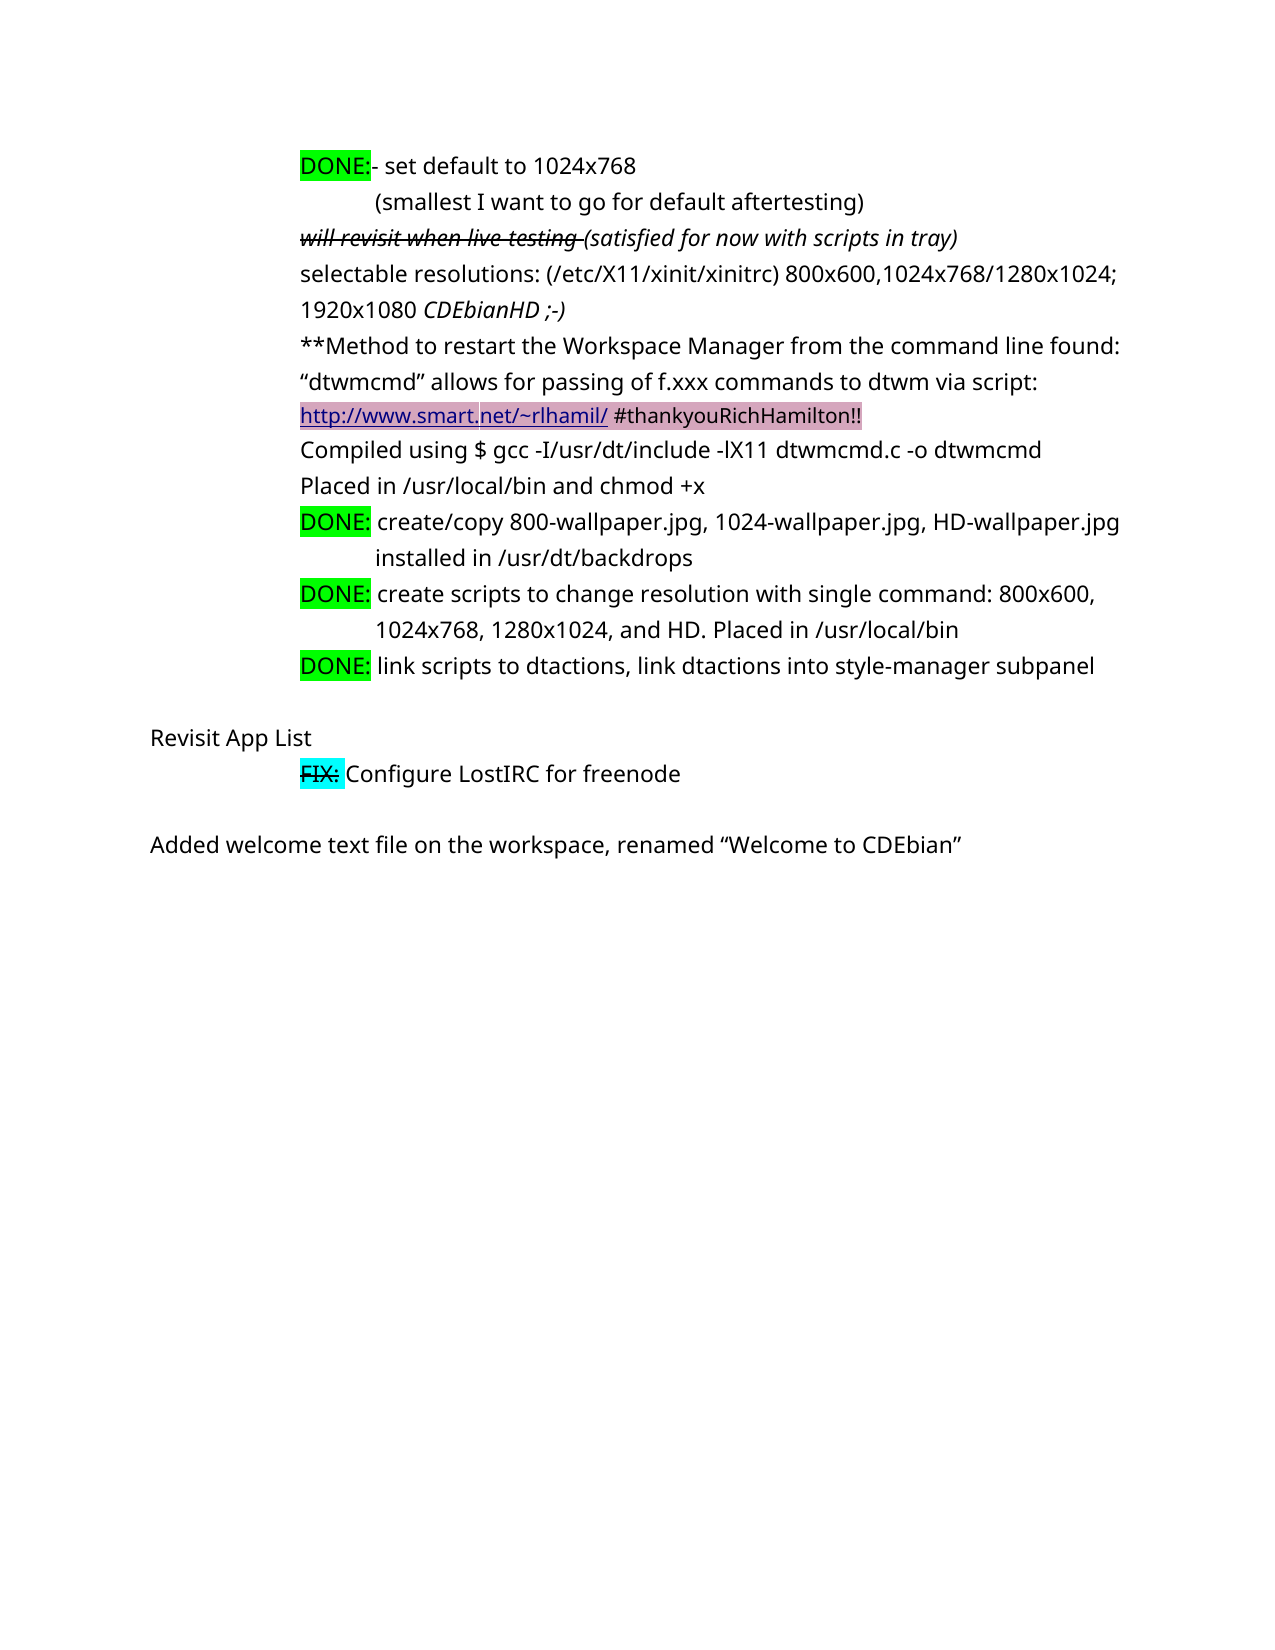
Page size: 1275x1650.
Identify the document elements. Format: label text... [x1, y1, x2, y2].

text DONE:- set default to 1024x768 [150, 150, 1125, 181]
text **Method to restart the Workspace Manager from the command line found: [300, 330, 1125, 361]
text 1024x768, 1280x1024, and HD. Placed in /usr/local/bin [300, 614, 1125, 645]
text FIX: Configure LostIRC for freenode [150, 758, 1125, 789]
text (smallest I want to go for default aftertesting) [300, 186, 1125, 217]
text DONE: link scripts to dtactions, link dtactions into style-manager subpanel [300, 650, 1125, 681]
text “dtwmcmd” allows for passing of f.xxx commands to dtwm via script: [300, 366, 1125, 397]
text Revisit App List [150, 722, 1125, 753]
text Added welcome text file on the workspace, renamed “Welcome to CDEbian” [150, 829, 1125, 861]
text selectable resolutions: (/etc/X11/xinit/xinitrc) 800x600,1024x768/1280x1024; [300, 258, 1125, 289]
text DONE: create scripts to change resolution with single command: 800x600, [300, 578, 1125, 609]
text Placed in /usr/local/bin and chmod +x [300, 470, 1125, 501]
text will revisit when live-testing (satisfied for now with scripts in tray) [225, 222, 1125, 253]
text http://www.smart.net/~rlhamil/ #thankyouRichHamilton!! [300, 402, 1125, 430]
text Compiled using $ gcc -I/usr/dt/include -lX11 dtwmcmd.c -o dtwmcmd [300, 434, 1125, 465]
text DONE: create/copy 800-wallpaper.jpg, 1024-wallpaper.jpg, HD-wallpaper.jpg installed in /usr/dt/backdrops [300, 506, 1125, 573]
text 1920x1080 CDEbianHD ;-) [300, 294, 1125, 325]
